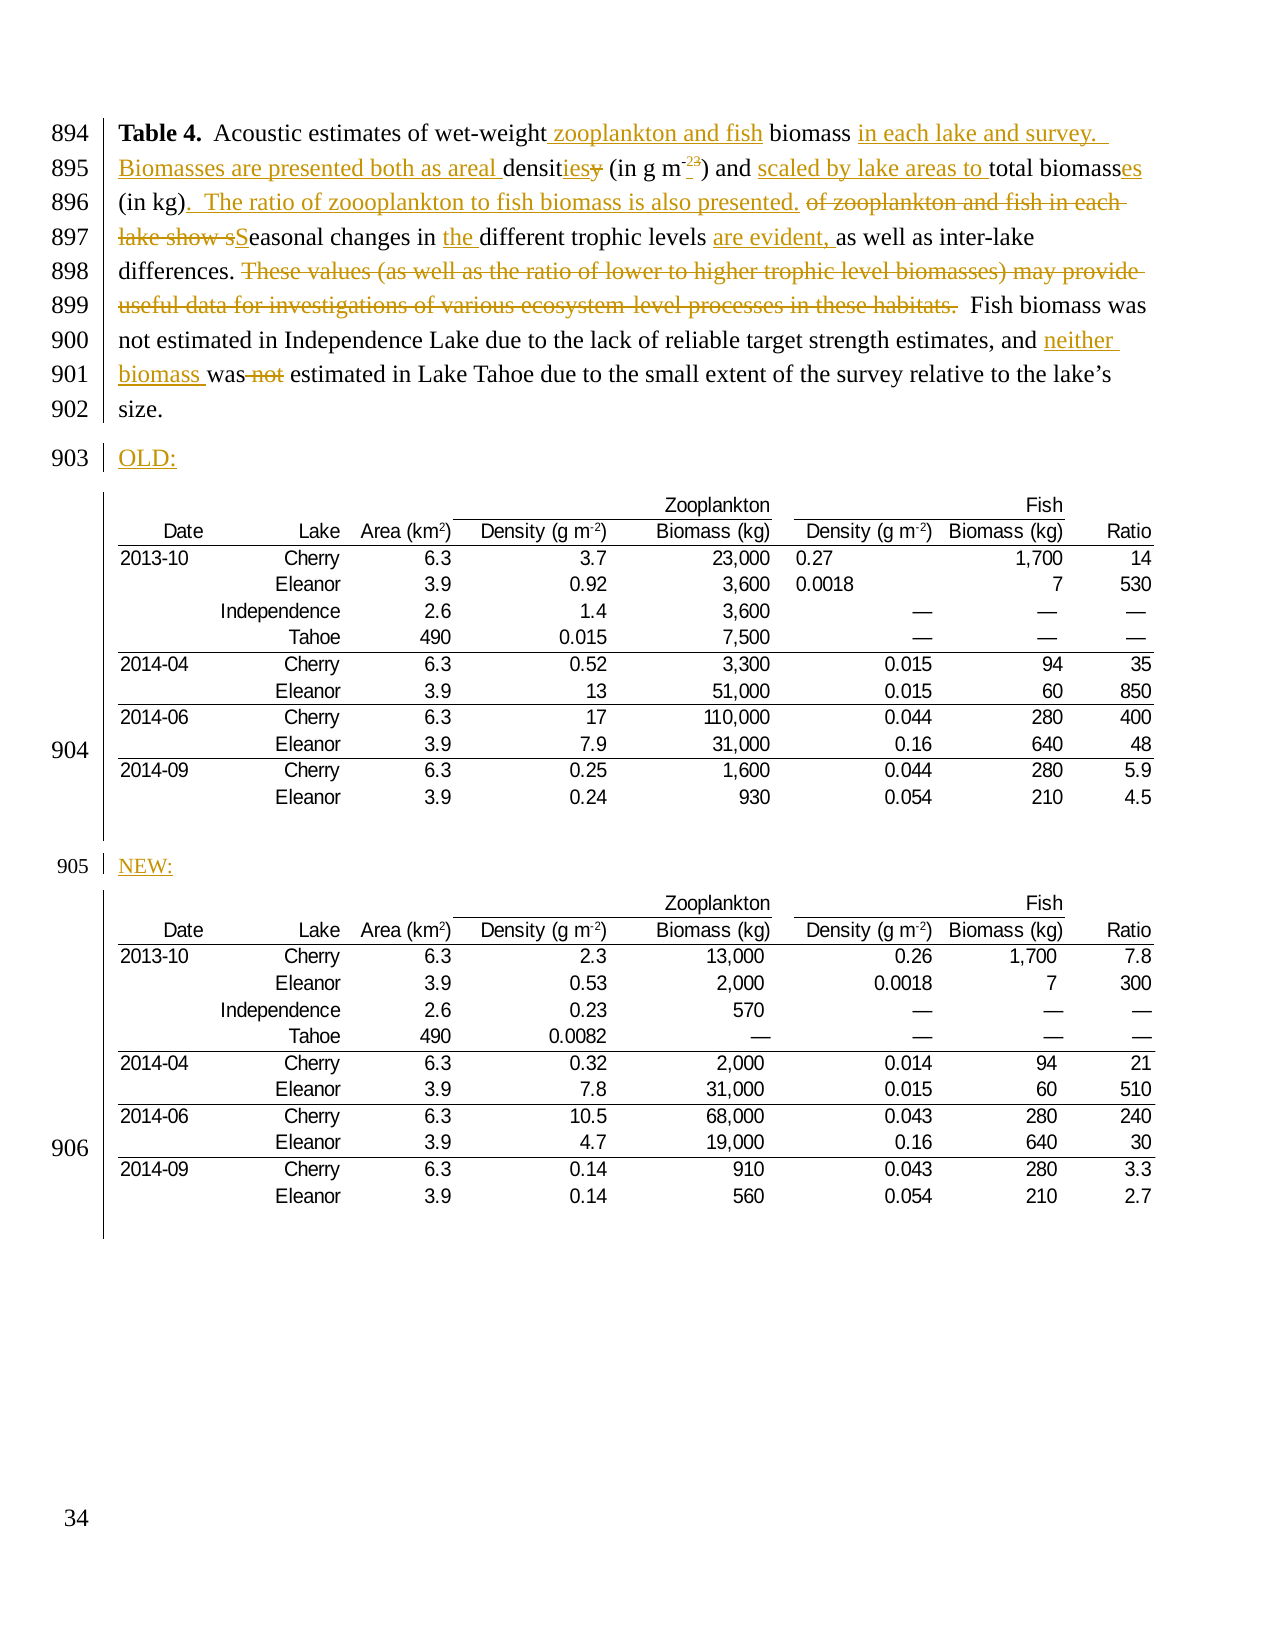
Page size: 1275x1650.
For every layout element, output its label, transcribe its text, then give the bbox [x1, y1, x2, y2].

text Table 4. Acoustic estimates of wet-weight zooplankton and fish biomass in each lake and survey. Biomasses are presented both as areal densities (in g m-2) and scaled by lake areas to total biomasses (in kg). The ratio of zoooplankton to fish biomass is also presented. Seasonal changes in the different trophic levels are evident, as well as inter-lake differences. Fish biomass was not estimated in Independence Lake due to the lack of reliable target strength estimates, and neither biomass was estimated in Lake Tahoe due to the small extent of the survey relative to the lake’s size. [118, 118, 1157, 423]
text NEW: [118, 853, 1157, 878]
text OLD: [118, 443, 1157, 472]
